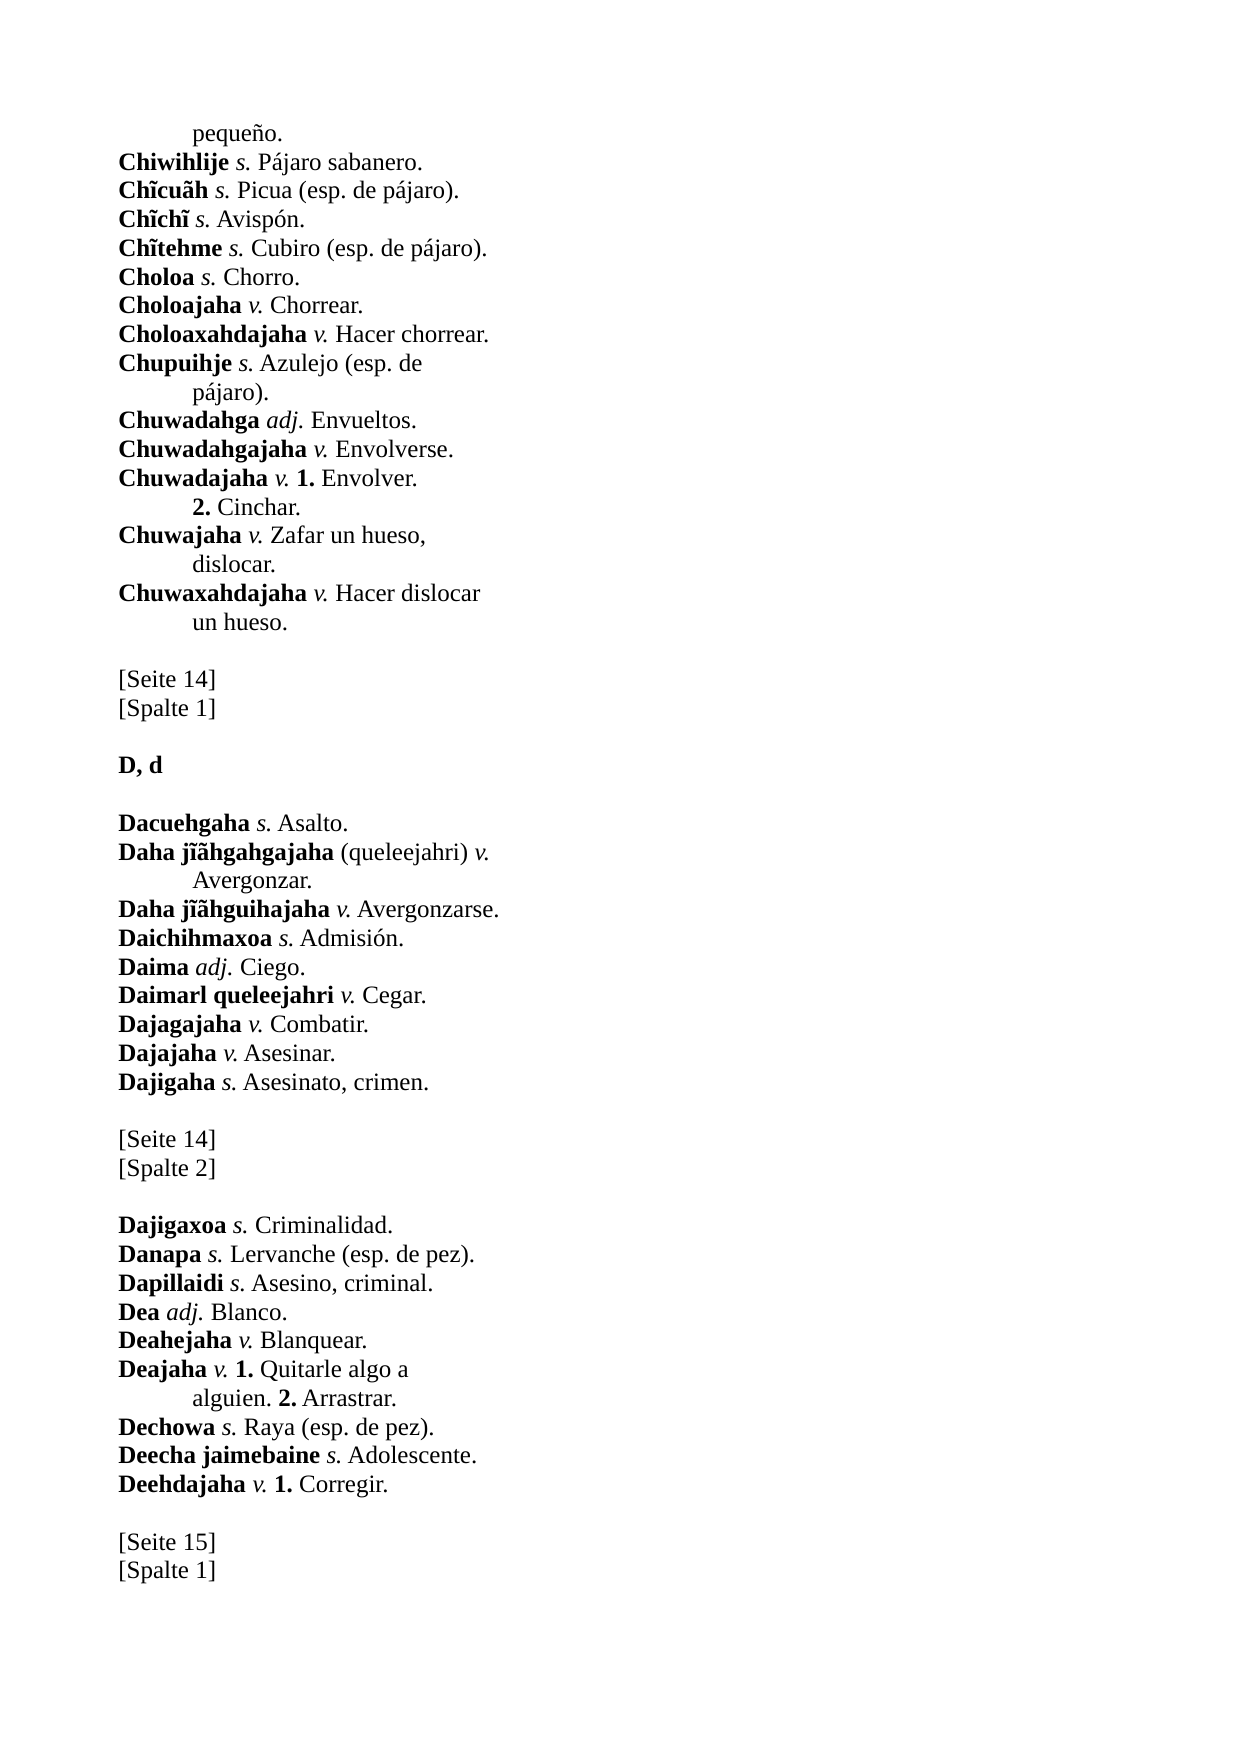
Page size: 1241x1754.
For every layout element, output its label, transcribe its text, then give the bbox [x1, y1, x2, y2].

text Avergonzar. [118, 866, 1122, 894]
text Chuwadajaha v. 1. Envolver. [118, 463, 1122, 492]
text Chuwadahga adj. Envueltos. [118, 406, 1122, 434]
text Choloa s. Chorro. [118, 262, 1122, 291]
text Danapa s. Lervanche (esp. de pez). [118, 1239, 1122, 1268]
text alguien. 2. Arrastrar. [118, 1383, 1122, 1412]
text Chĩchĩ s. Avispón. [118, 204, 1122, 233]
text Deehdajaha v. 1. Corregir. [118, 1469, 1122, 1498]
text Dechowa s. Raya (esp. de pez). [118, 1412, 1122, 1441]
text Choloajaha v. Chorrear. [118, 291, 1122, 319]
text [Seite 15] [118, 1527, 1122, 1556]
text [Spalte 1] [118, 693, 1122, 722]
text Daha jĩãhgahgajaha (queleejahri) v. [118, 837, 1122, 866]
text Chĩcuãh s. Picua (esp. de pájaro). [118, 176, 1122, 204]
text Chĩtehme s. Cubiro (esp. de pájaro). [118, 233, 1122, 262]
text Deahejaha v. Blanquear. [118, 1326, 1122, 1354]
text Chuwajaha v. Zafar un hueso, [118, 521, 1122, 549]
text dislocar. [118, 549, 1122, 578]
text Choloaxahdajaha v. Hacer chorrear. [118, 319, 1122, 348]
text Deajaha v. 1. Quitarle algo a [118, 1354, 1122, 1383]
text [Seite 14] [118, 1124, 1122, 1153]
text Daichihmaxoa s. Admisión. [118, 923, 1122, 952]
text Daimarl queleejahri v. Cegar. [118, 981, 1122, 1009]
text Daima adj. Ciego. [118, 952, 1122, 981]
text un hueso. [118, 607, 1122, 636]
text Dajajaha v. Asesinar. [118, 1038, 1122, 1067]
text Dajigaxoa s. Criminalidad. [118, 1211, 1122, 1239]
text Dajigaha s. Asesinato, crimen. [118, 1067, 1122, 1096]
text [Spalte 1] [118, 1556, 1122, 1584]
text [Seite 14] [118, 664, 1122, 693]
text 2. Cinchar. [118, 492, 1122, 521]
text [Spalte 2] [118, 1153, 1122, 1182]
text Deecha jaimebaine s. Adolescente. [118, 1441, 1122, 1469]
text pequeño. [118, 118, 1122, 147]
text Chuwadahgajaha v. Envolverse. [118, 434, 1122, 463]
text Dea adj. Blanco. [118, 1297, 1122, 1326]
text Chupuihje s. Azulejo (esp. de [118, 348, 1122, 377]
text Chiwihlije s. Pájaro sabanero. [118, 147, 1122, 176]
text Chuwaxahdajaha v. Hacer dislocar [118, 578, 1122, 607]
text pájaro). [118, 377, 1122, 406]
text Daha jĩãhguihajaha v. Avergonzarse. [118, 894, 1122, 923]
text Dajagajaha v. Combatir. [118, 1009, 1122, 1038]
text D, d [118, 751, 1122, 779]
text Dapillaidi s. Asesino, criminal. [118, 1268, 1122, 1297]
text Dacuehgaha s. Asalto. [118, 808, 1122, 837]
